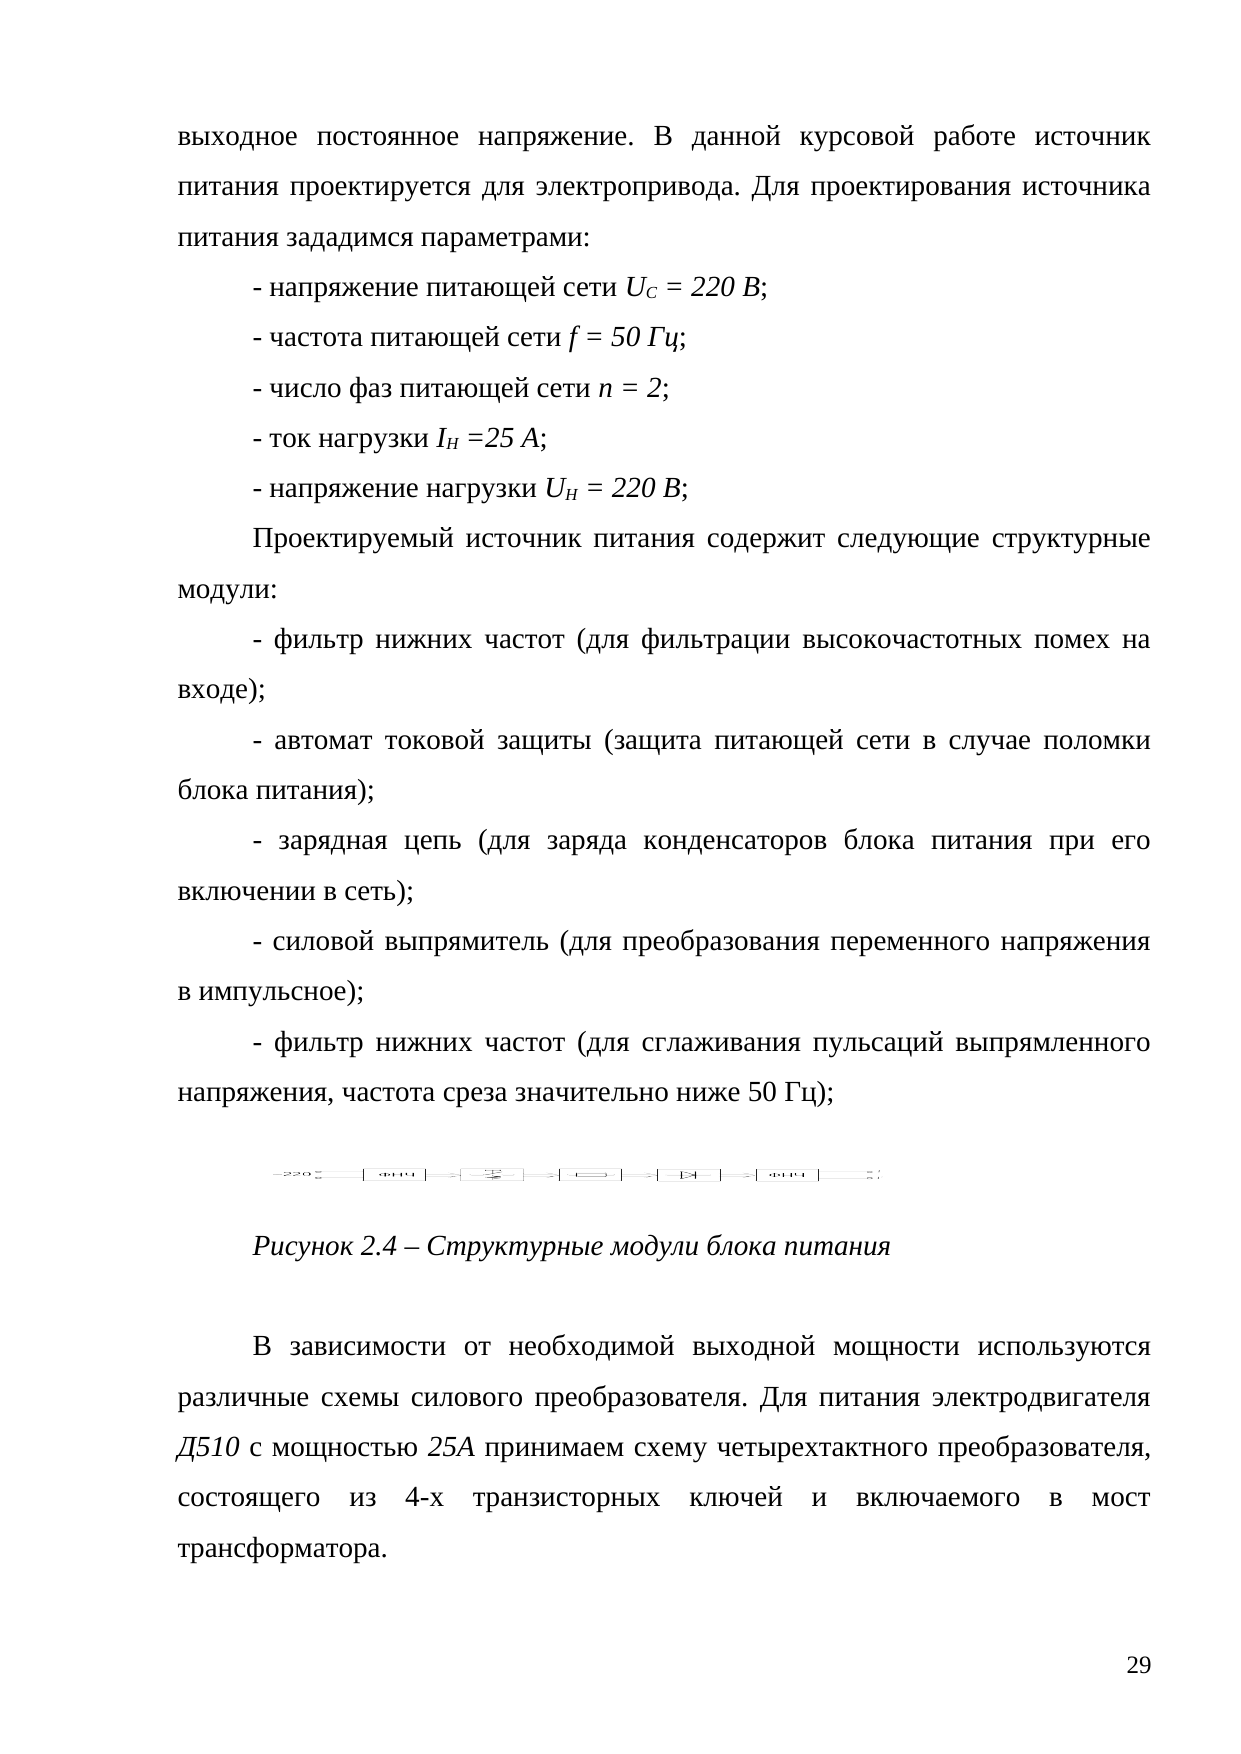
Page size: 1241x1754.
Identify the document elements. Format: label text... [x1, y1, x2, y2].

text - зарядная цепь (для заряда конденсаторов блока питания при его включении в сеть); [177, 822, 1152, 906]
text Проектируемый источник питания содержит следующие структурные модули: [177, 521, 1152, 604]
text - силовой выпрямитель (для преобразования переменного напряжения в импульсное); [177, 923, 1152, 1007]
text Рисунок 2.4 – Структурные модули блока питания [177, 1228, 1152, 1261]
text - ток нагрузки IН =25 А; [177, 420, 1152, 453]
text В зависимости от необходимой выходной мощности используются различные схемы силового преобразователя. Для питания электродвигателя Д510 с мощностью 25А принимаем схему четырехтактного преобразователя, состоящего из 4-х транзисторных ключей и включаемого в мост трансформатора. [177, 1328, 1152, 1563]
text - фильтр нижних частот (для сглаживания пульсаций выпрямленного напряжения, частота среза значительно ниже 50 Гц); [177, 1024, 1152, 1108]
text - число фаз питающей сети n = 2; [177, 370, 1152, 403]
text - напряжение нагрузки UН = 220 В; [177, 470, 1152, 504]
text - автомат токовой защиты (защита питающей сети в случае поломки блока питания); [177, 722, 1152, 806]
text - фильтр нижних частот (для фильтрации высокочастотных помех на входе); [177, 621, 1152, 705]
text выходное постоянное напряжение. В данной курсовой работе источник питания проектируется для электропривода. Для проектирования источника питания зададимся параметрами: [177, 118, 1152, 252]
text - частота питающей сети f = 50 Гц; [177, 319, 1152, 353]
text - напряжение питающей сети UС = 220 B; [177, 269, 1152, 303]
